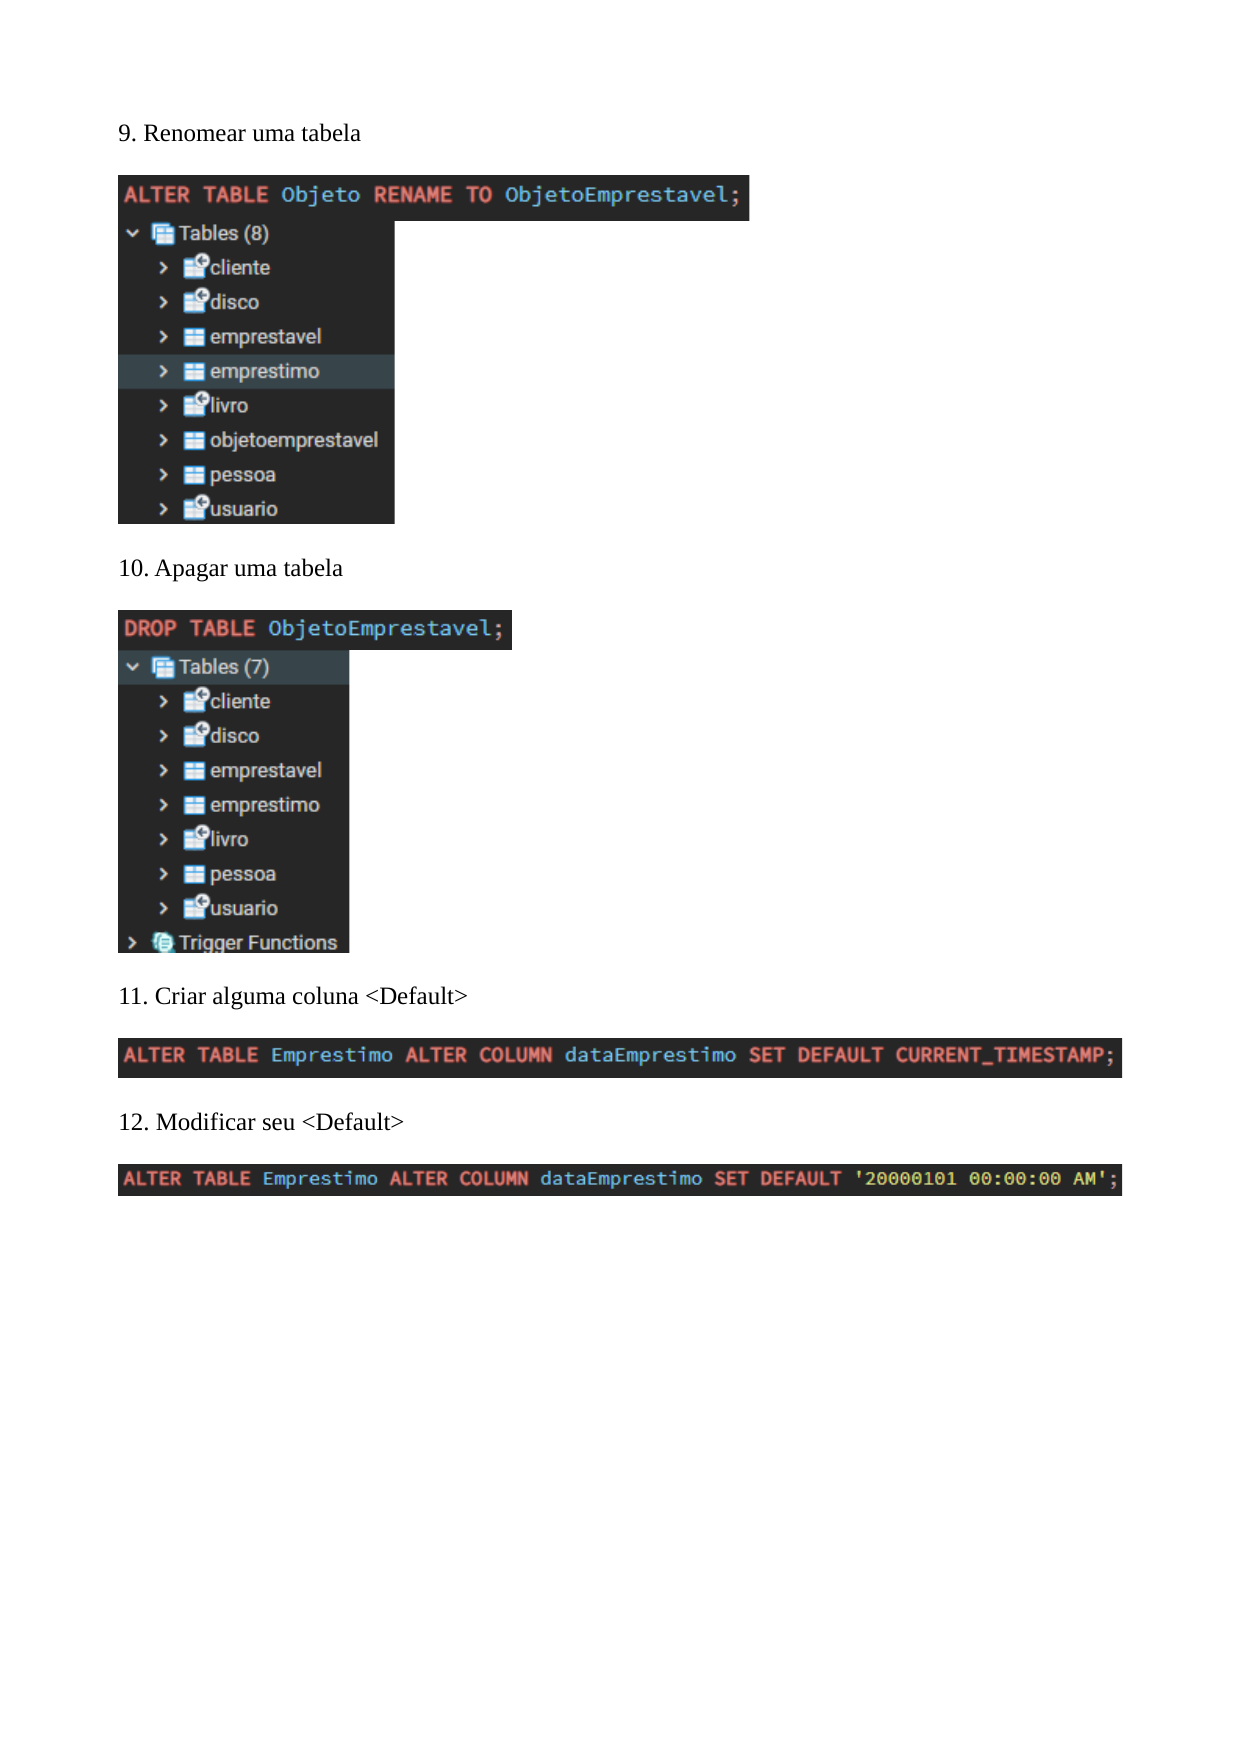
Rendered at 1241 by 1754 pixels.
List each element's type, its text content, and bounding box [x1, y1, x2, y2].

picture [118, 610, 512, 953]
picture [118, 175, 750, 524]
text 9. Renomear uma tabela [118, 118, 1122, 147]
text 12. Modificar seu <Default> [118, 1107, 1122, 1136]
text 10. Apagar uma tabela [118, 553, 1122, 582]
picture [118, 1038, 1123, 1078]
text 11. Criar alguma coluna <Default> [118, 981, 1122, 1010]
picture [118, 1164, 1123, 1196]
